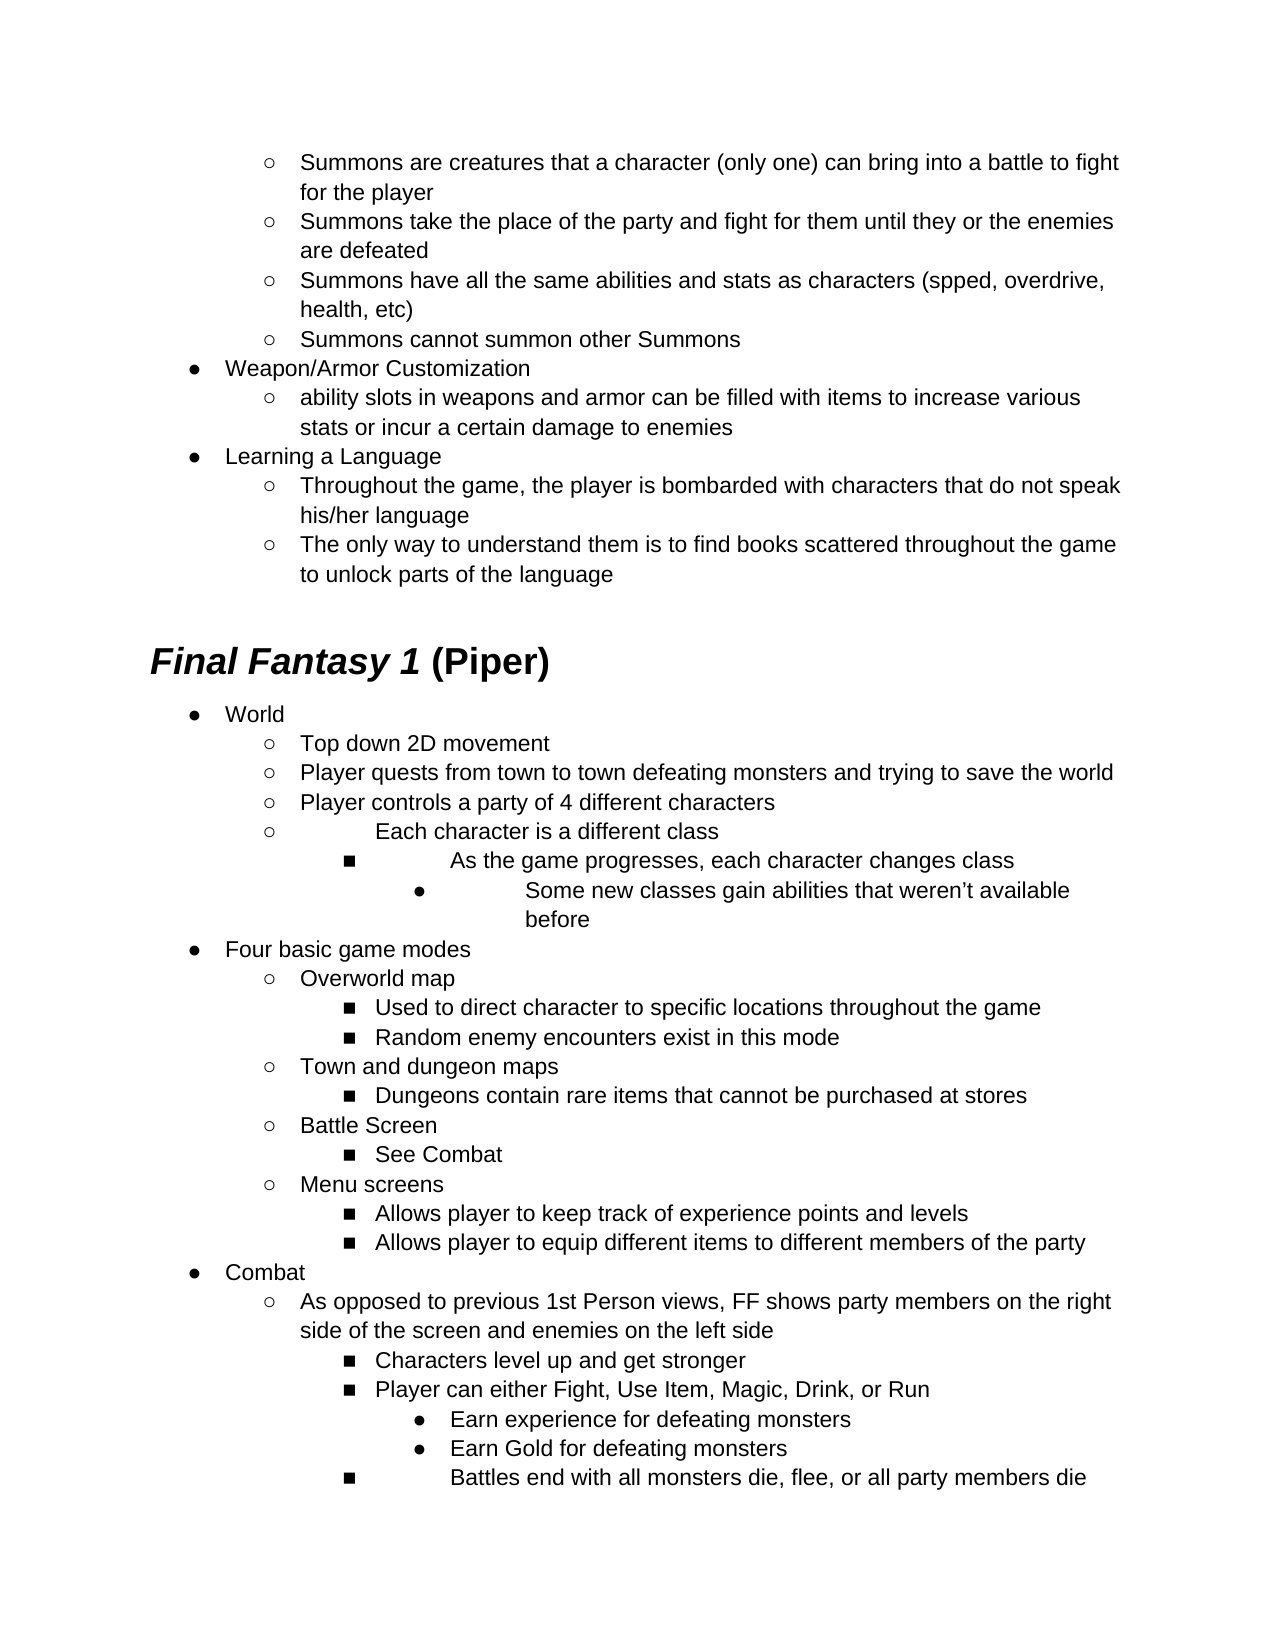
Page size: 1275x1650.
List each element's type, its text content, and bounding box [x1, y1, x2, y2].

list Summons take the place of the party and fight for them until they or the enemies are defeated [262, 209, 1125, 264]
list ability slots in weapons and armor can be filled with items to increase various stats or incur a certain damage to enemies [262, 385, 1125, 440]
list World [187, 701, 1125, 727]
list Town and dungeon maps [262, 1054, 1125, 1079]
list Allows player to equip different items to different members of the party [150, 1230, 1125, 1256]
list Earn Gold for defeating monsters [412, 1436, 1125, 1461]
list Earn experience for defeating monsters [412, 1406, 1125, 1432]
list Summons cannot summon other Summons [262, 326, 1125, 352]
list Top down 2D movement [262, 731, 1125, 756]
list Player can either Fight, Use Item, Magic, Drink, or Run [150, 1377, 1125, 1402]
list Throughout the game, the player is bombarded with characters that do not speak his/her language [262, 473, 1125, 528]
list Random enemy encounters exist in this mode [150, 1024, 1125, 1050]
list Battles end with all monsters die, flee, or all party members die [150, 1465, 1125, 1491]
list Dungeons contain rare items that cannot be purchased at stores [150, 1083, 1125, 1109]
list Player quests from town to town defeating monsters and trying to save the world [262, 760, 1125, 786]
list Combat [187, 1259, 1125, 1285]
list As the game progresses, each character changes class [150, 848, 1125, 874]
list Menu screens [262, 1171, 1125, 1197]
list Overworld map [262, 966, 1125, 991]
list Weapon/Armor Customization [187, 356, 1125, 381]
list Each character is a different class [262, 819, 1125, 844]
list Allows player to keep track of experience points and levels [150, 1201, 1125, 1226]
list Characters level up and get stronger [150, 1347, 1125, 1373]
list See Combat [150, 1142, 1125, 1167]
list Learning a Language [187, 444, 1125, 469]
list Summons are creatures that a character (only one) can bring into a battle to fight for the player [262, 150, 1125, 205]
list Used to direct character to specific locations throughout the game [150, 995, 1125, 1021]
subtitle Final Fantasy 1 (Piper) [150, 641, 1125, 682]
list As opposed to previous 1st Person views, FF shows party members on the right side of the screen and enemies on the left side [262, 1289, 1125, 1344]
list Some new classes gain abilities that weren’t available before [412, 877, 1125, 932]
list Battle Screen [262, 1112, 1125, 1138]
list Player controls a party of 4 different characters [262, 789, 1125, 815]
list Four basic game modes [187, 936, 1125, 962]
list Summons have all the same abilities and stats as characters (spped, overdrive, health, etc) [262, 267, 1125, 322]
list The only way to understand them is to find books scattered throughout the game to unlock parts of the language [262, 532, 1125, 587]
